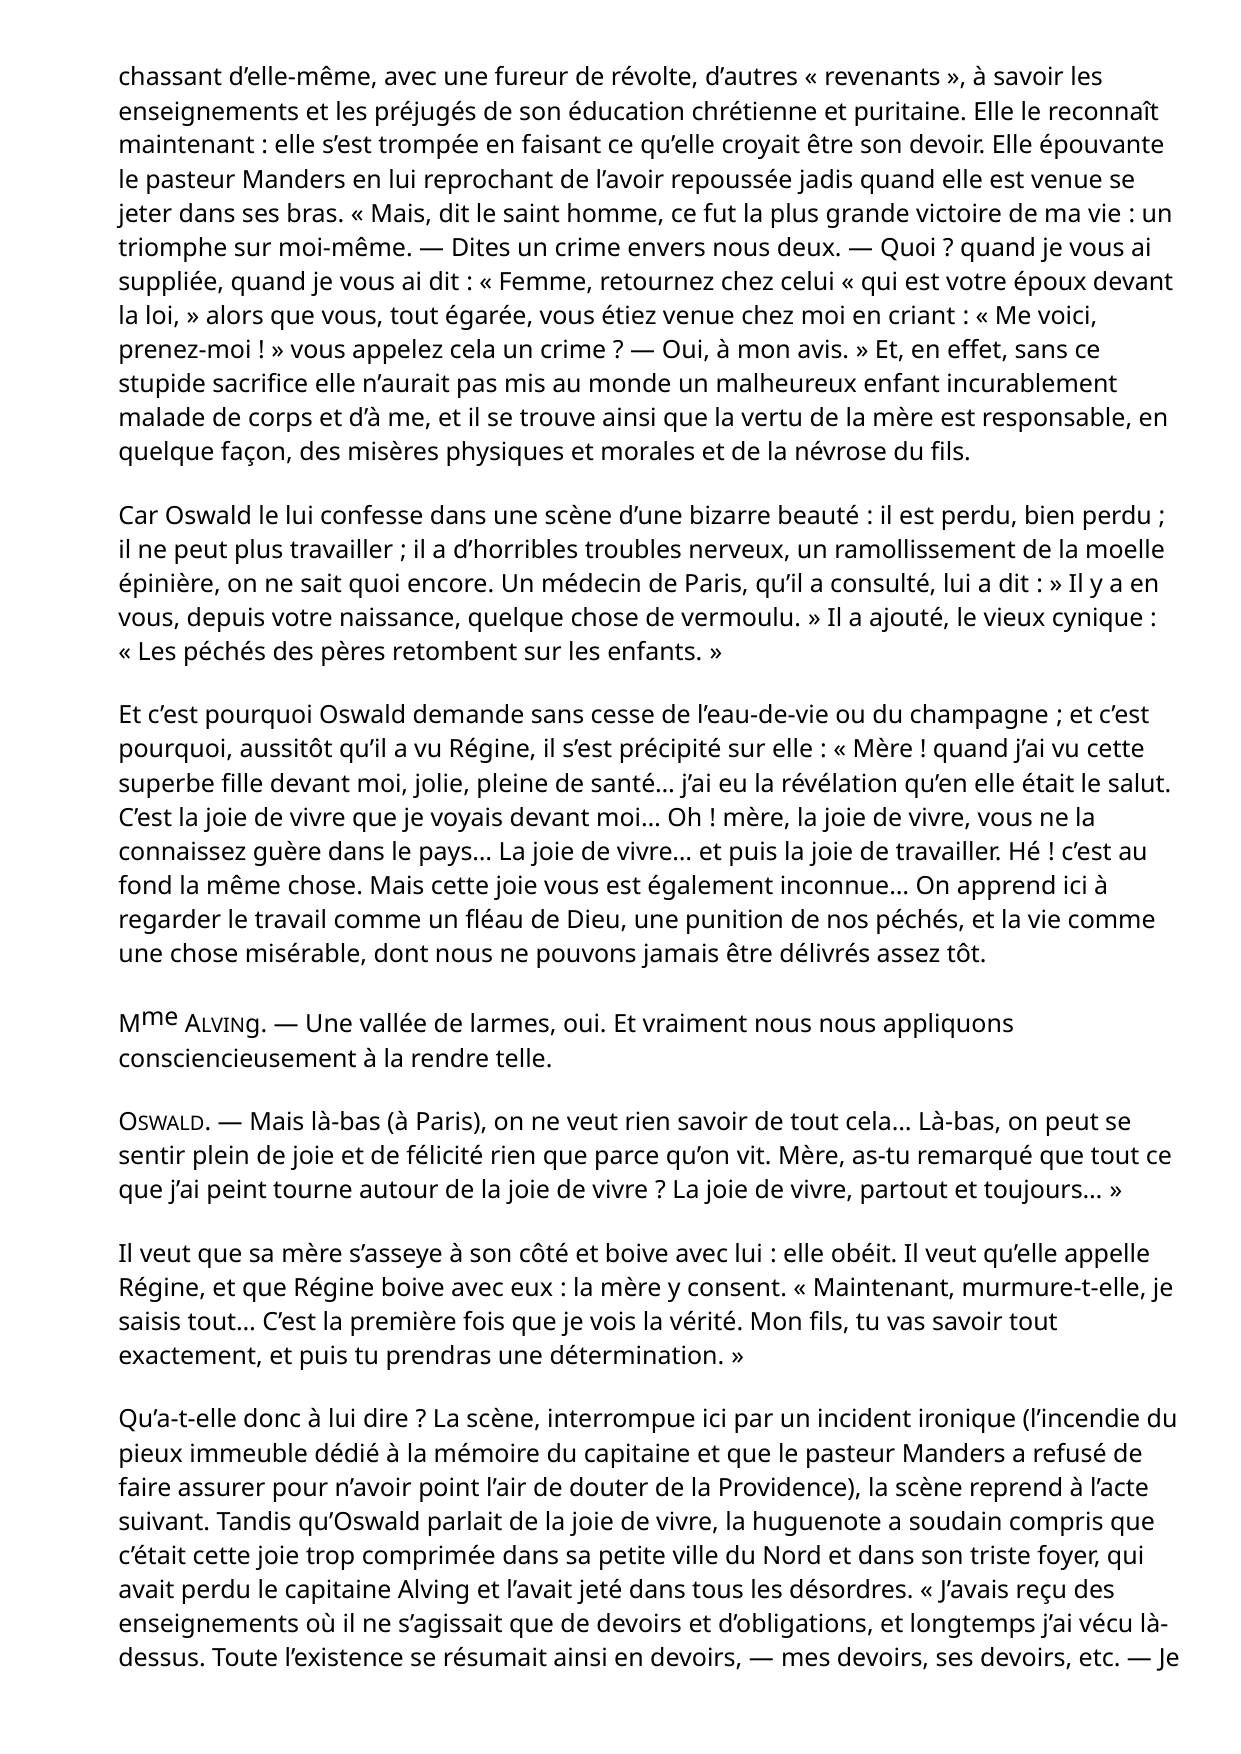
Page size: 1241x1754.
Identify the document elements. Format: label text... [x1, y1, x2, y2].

text chassant d’elle-même, avec une fureur de révolte, d’autres « revenants », à savoir les enseignements et les préjugés de son éducation chrétienne et puritaine. Elle le reconnaît maintenant : elle s’est trompée en faisant ce qu’elle croyait être son devoir. Elle épouvante le pasteur Manders en lui reprochant de l’avoir repoussée jadis quand elle est venue se jeter dans ses bras. « Mais, dit le saint homme, ce fut la plus grande victoire de ma vie : un triomphe sur moi-même. — Dites un crime envers nous deux. — Quoi ? quand je vous ai suppliée, quand je vous ai dit : « Femme, retournez chez celui « qui est votre époux devant la loi, » alors que vous, tout égarée, vous étiez venue chez moi en criant : « Me voici, prenez-moi ! » vous appelez cela un crime ? — Oui, à mon avis. » Et, en effet, sans ce stupide sacrifice elle n’aurait pas mis au monde un malheureux enfant incurablement malade de corps et d’à me, et il se trouve ainsi que la vertu de la mère est responsable, en quelque façon, des misères physiques et morales et de la névrose du fils. [118, 59, 1181, 468]
text Car Oswald le lui confesse dans une scène d’une bizarre beauté : il est perdu, bien perdu ; il ne peut plus travailler ; il a d’horribles troubles nerveux, un ramollissement de la moelle épinière, on ne sait quoi encore. Un médecin de Paris, qu’il a consulté, lui a dit : » Il y a en vous, depuis votre naissance, quelque chose de vermoulu. » Il a ajouté, le vieux cynique : « Les péchés des pères retombent sur les enfants. » [118, 497, 1181, 668]
text Et c’est pourquoi Oswald demande sans cesse de l’eau-de-vie ou du champagne ; et c’est pourquoi, aussitôt qu’il a vu Régine, il s’est précipité sur elle : « Mère ! quand j’ai vu cette superbe fille devant moi, jolie, pleine de santé… j’ai eu la révélation qu’en elle était le salut. C’est la joie de vivre que je voyais devant moi… Oh ! mère, la joie de vivre, vous ne la connaissez guère dans le pays… La joie de vivre… et puis la joie de travailler. Hé ! c’est au fond la même chose. Mais cette joie vous est également inconnue… On apprend ici à regarder le travail comme un fléau de Dieu, une punition de nos péchés, et la vie comme une chose misérable, dont nous ne pouvons jamais être délivrés assez tôt. [118, 697, 1181, 969]
text Mme Alving. — Une vallée de larmes, oui. Et vraiment nous nous appliquons consciencieusement à la rendre telle. [118, 999, 1181, 1074]
text Il veut que sa mère s’asseye à son côté et boive avec lui : elle obéit. Il veut qu’elle appelle Régine, et que Régine boive avec eux : la mère y consent. « Maintenant, murmure-t-elle, je saisis tout… C’est la première fois que je vois la vérité. Mon fils, tu vas savoir tout exactement, et puis tu prendras une détermination. » [118, 1235, 1181, 1372]
text Oswald. — Mais là-bas (à Paris), on ne veut rien savoir de tout cela… Là-bas, on peut se sentir plein de joie et de félicité rien que parce qu’on vit. Mère, as-tu remarqué que tout ce que j’ai peint tourne autour de la joie de vivre ? La joie de vivre, partout et toujours… » [118, 1104, 1181, 1206]
text Qu’a-t-elle donc à lui dire ? La scène, interrompue ici par un incident ironique (l’incendie du pieux immeuble dédié à la mémoire du capitaine et que le pasteur Manders a refusé de faire assurer pour n’avoir point l’air de douter de la Providence), la scène reprend à l’acte suivant. Tandis qu’Oswald parlait de la joie de vivre, la huguenote a soudain compris que c’était cette joie trop comprimée dans sa petite ville du Nord et dans son triste foyer, qui avait perdu le capitaine Alving et l’avait jeté dans tous les désordres. « J’avais reçu des enseignements où il ne s’agissait que de devoirs et d’obligations, et longtemps j’ai vécu là-dessus. Toute l’existence se résumait ainsi en devoirs, — mes devoirs, ses devoirs, etc. — Je [118, 1401, 1181, 1674]
